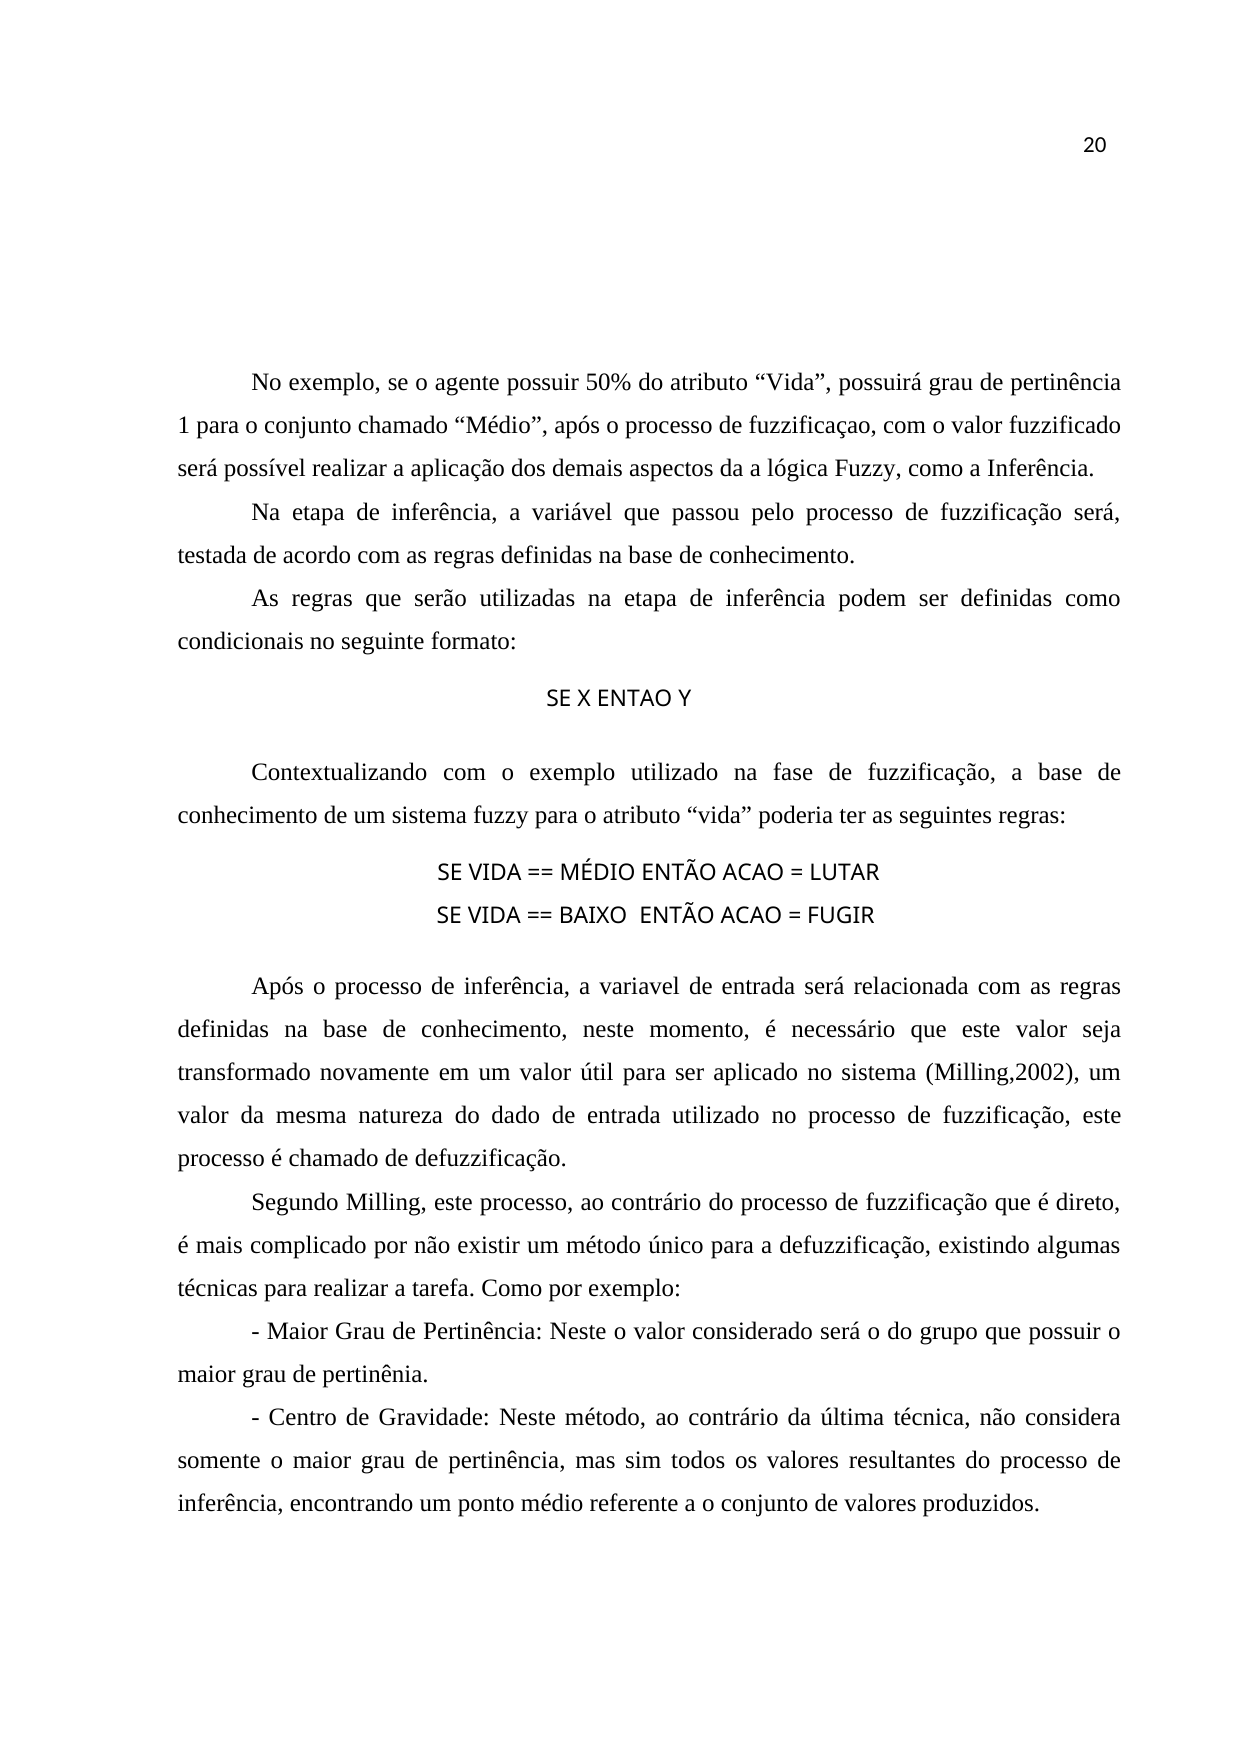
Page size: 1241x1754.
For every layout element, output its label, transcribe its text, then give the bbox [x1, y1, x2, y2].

text No exemplo, se o agente possuir 50% do atributo “Vida”, possuirá grau de pertinência 1 para o conjunto chamado “Médio”, após o processo de fuzzificaçao, com o valor fuzzificado será possível realizar a aplicação dos demais aspectos da a lógica Fuzzy, como a Inferência. [177, 367, 1122, 482]
text - Centro de Gravidade: Neste método, ao contrário da última técnica, não considera somente o maior grau de pertinência, mas sim todos os valores resultantes do processo de inferência, encontrando um ponto médio referente a o conjunto de valores produzidos. [177, 1402, 1122, 1517]
text Contextualizando com o exemplo utilizado na fase de fuzzificação, a base de conhecimento de um sistema fuzzy para o atributo “vida” poderia ter as seguintes regras: [177, 757, 1122, 828]
text Após o processo de inferência, a variavel de entrada será relacionada com as regras definidas na base de conhecimento, neste momento, é necessário que este valor seja transformado novamente em um valor útil para ser aplicado no sistema (Milling,2002), um valor da mesma natureza do dado de entrada utilizado no processo de fuzzificação, este processo é chamado de defuzzificação. [177, 971, 1122, 1172]
text Segundo Milling, este processo, ao contrário do processo de fuzzificação que é direto, é mais complicado por não existir um método único para a defuzzificação, existindo algumas técnicas para realizar a tarefa. Como por exemplo: [177, 1187, 1122, 1302]
text As regras que serão utilizadas na etapa de inferência podem ser definidas como condicionais no seguinte formato: [177, 583, 1122, 655]
text - Maior Grau de Pertinência: Neste o valor considerado será o do grupo que possuir o maior grau de pertinênia. [177, 1316, 1122, 1388]
text SE X ENTAO Y [254, 682, 1122, 713]
text SE VIDA == MÉDIO ENTÃO ACAO = LUTAR [177, 855, 1122, 887]
text SE VIDA == BAIXO ENTÃO ACAO = FUGIR [177, 899, 1122, 930]
text Na etapa de inferência, a variável que passou pelo processo de fuzzificação será, testada de acordo com as regras definidas na base de conhecimento. [177, 497, 1122, 568]
